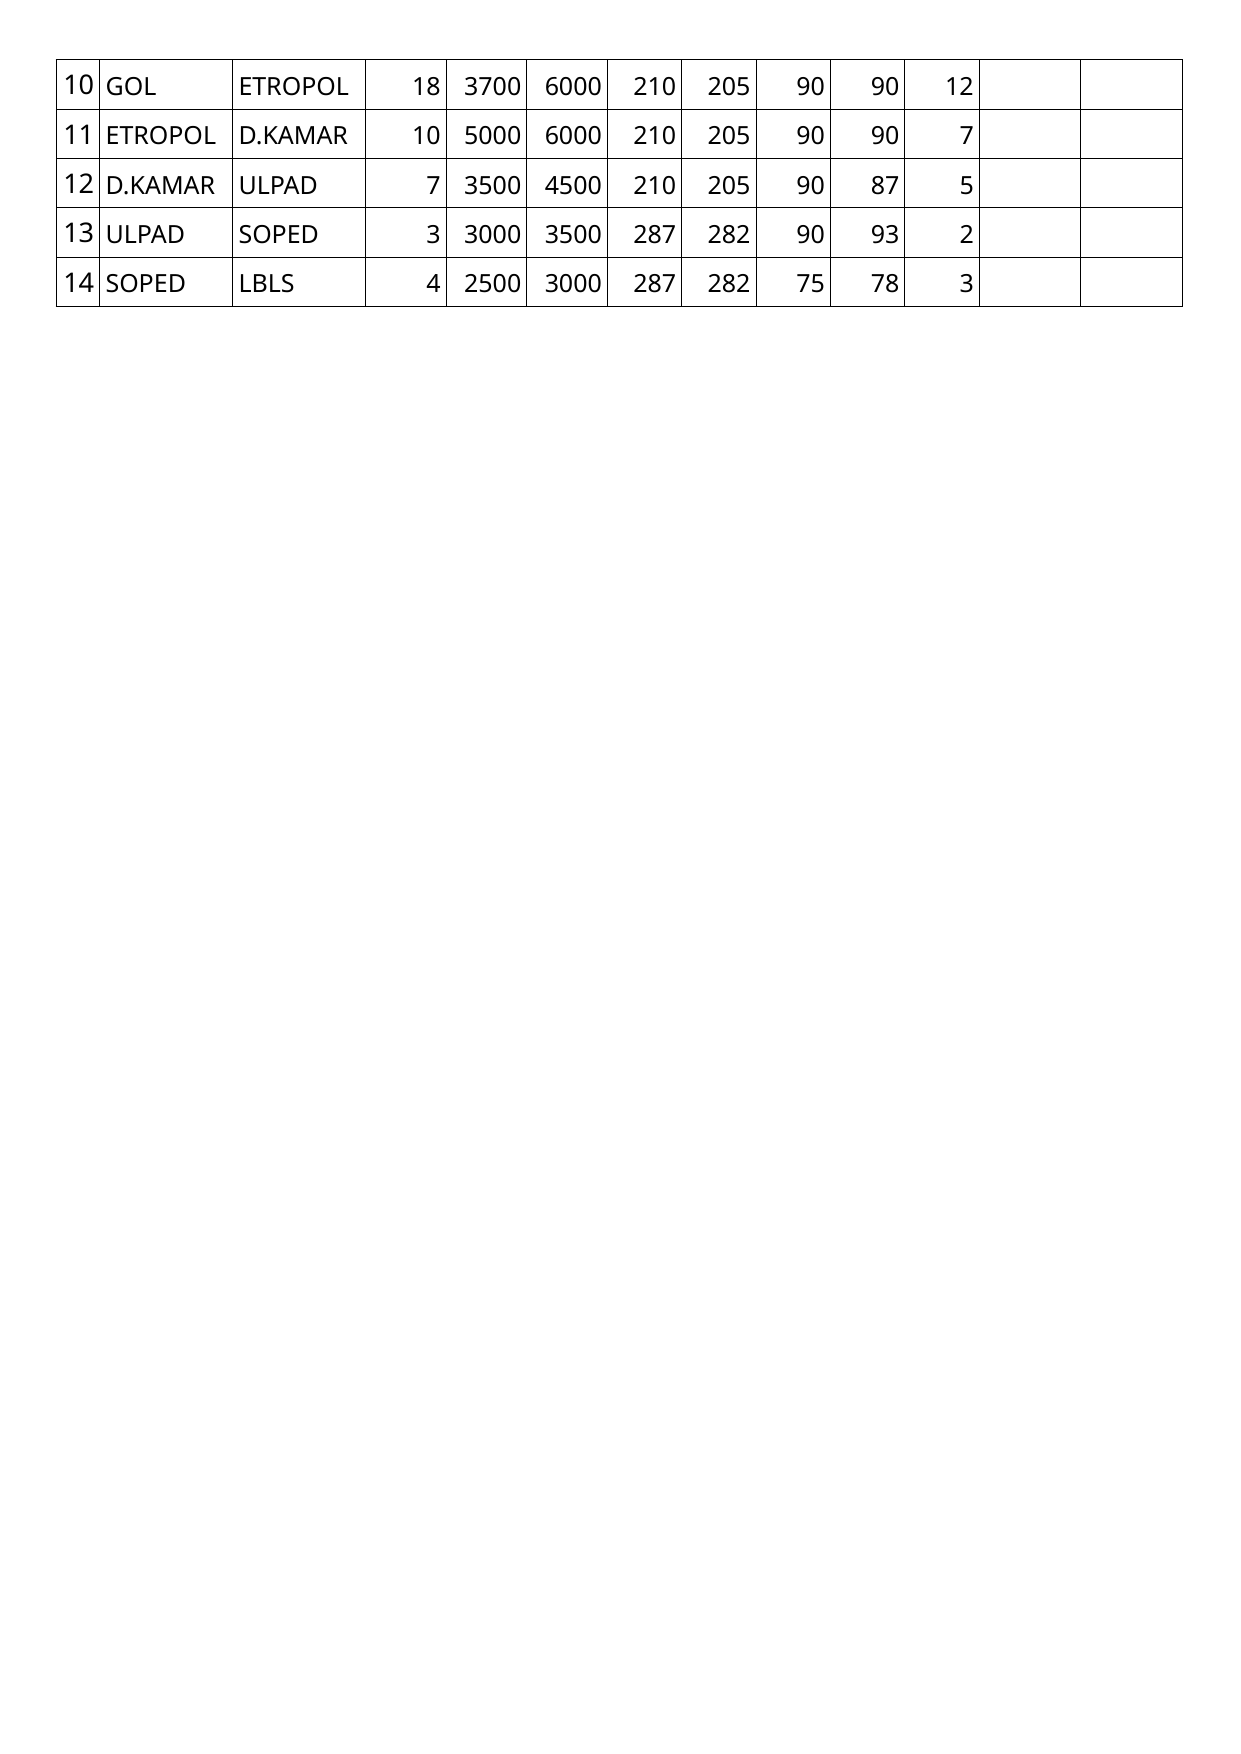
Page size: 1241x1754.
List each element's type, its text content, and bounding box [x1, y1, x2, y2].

table_cell SOPED [233, 208, 365, 257]
table_cell 90 [757, 110, 830, 158]
table_cell 18 [366, 60, 446, 108]
table_cell 4500 [527, 159, 607, 207]
table_cell 3500 [527, 208, 607, 257]
table_cell 87 [831, 159, 904, 207]
table_cell 3 [366, 208, 446, 257]
table_cell 5000 [447, 110, 526, 158]
table_cell 210 [608, 60, 681, 108]
table_cell 2 [905, 208, 979, 257]
table_cell GOL [100, 60, 232, 108]
table_cell 287 [608, 208, 681, 257]
table_cell 287 [608, 258, 681, 306]
table_cell 90 [757, 60, 830, 108]
table_cell 3000 [527, 258, 607, 306]
table_cell [980, 60, 1080, 108]
table_cell 7 [366, 159, 446, 207]
table_cell 93 [831, 208, 904, 257]
table_cell LBLS [233, 258, 365, 306]
table_cell ETROPOL [100, 110, 232, 158]
table_cell 10 [366, 110, 446, 158]
table_cell 210 [608, 159, 681, 207]
table_cell 205 [682, 60, 756, 108]
table_cell 6000 [527, 110, 607, 158]
table_cell 12 [905, 60, 979, 108]
table_cell [980, 258, 1080, 306]
table_cell 11 [57, 110, 99, 158]
table_cell 3500 [447, 159, 526, 207]
table_cell ETROPOL [233, 60, 365, 108]
table_cell 2500 [447, 258, 526, 306]
table_cell 13 [57, 208, 99, 257]
table_cell 90 [831, 60, 904, 108]
table_cell 205 [682, 110, 756, 158]
table_cell [980, 159, 1080, 207]
table_cell [1081, 258, 1182, 306]
table_cell 6000 [527, 60, 607, 108]
table_cell 205 [682, 159, 756, 207]
table_cell 90 [757, 208, 830, 257]
table_cell 14 [57, 258, 99, 306]
table_cell ULPAD [233, 159, 365, 207]
table_cell 4 [366, 258, 446, 306]
table_cell 10 [57, 60, 99, 108]
table_cell D.KAMAR [233, 110, 365, 158]
table_cell 90 [757, 159, 830, 207]
table_cell 210 [608, 110, 681, 158]
table_cell SOPED [100, 258, 232, 306]
table_cell D.KAMAR [100, 159, 232, 207]
table_cell 75 [757, 258, 830, 306]
table_cell 5 [905, 159, 979, 207]
table_cell 7 [905, 110, 979, 158]
table_cell 282 [682, 208, 756, 257]
table_cell [980, 208, 1080, 257]
table_cell ULPAD [100, 208, 232, 257]
table_cell [1081, 110, 1182, 158]
table_cell [980, 110, 1080, 158]
table_cell 3 [905, 258, 979, 306]
table_cell 12 [57, 159, 99, 207]
table_cell 3000 [447, 208, 526, 257]
table_cell 282 [682, 258, 756, 306]
table_cell 3700 [447, 60, 526, 108]
table_cell [1081, 208, 1182, 257]
table_cell [1081, 159, 1182, 207]
table_cell 90 [831, 110, 904, 158]
table_cell [1081, 60, 1182, 108]
table_cell 78 [831, 258, 904, 306]
